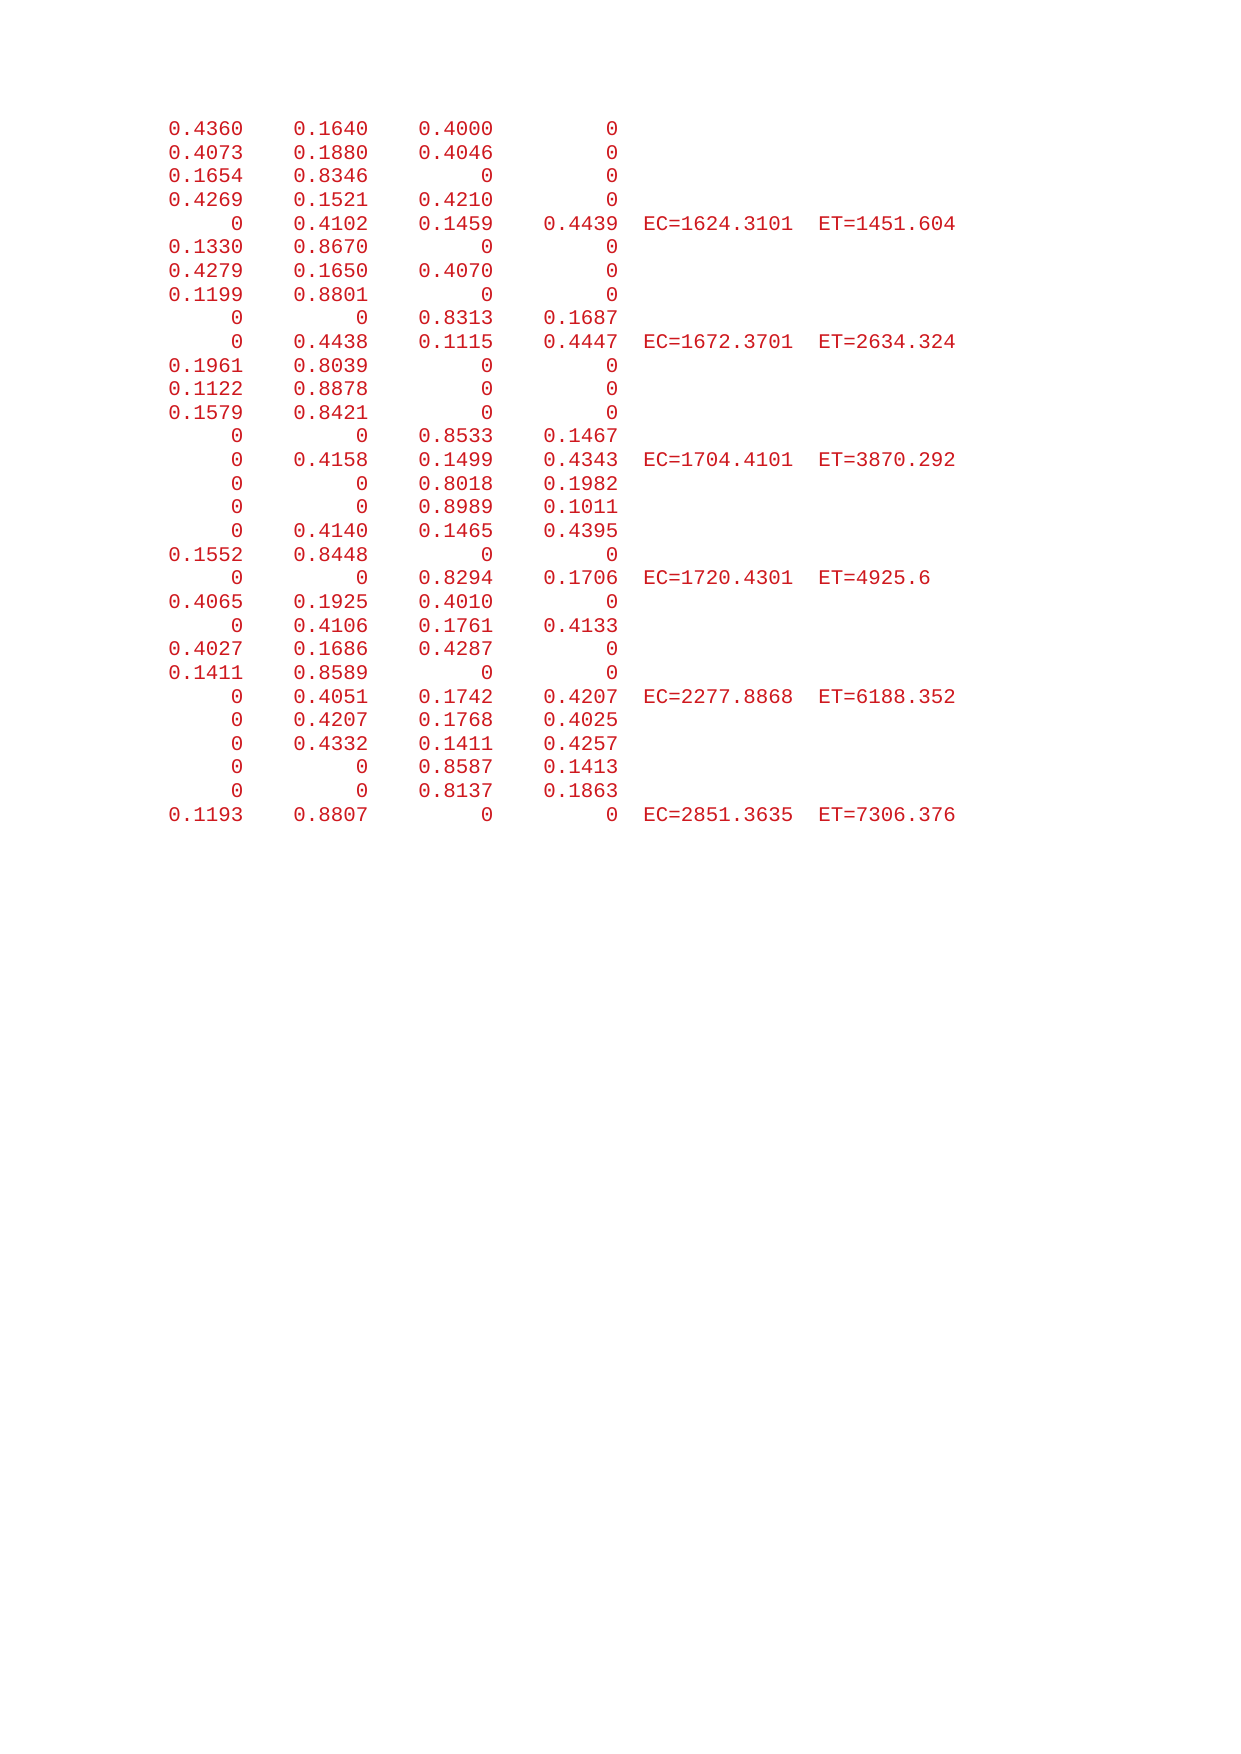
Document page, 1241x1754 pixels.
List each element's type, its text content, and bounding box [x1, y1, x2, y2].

text 0 0 0.8989 0.1011 [118, 496, 1122, 520]
text 0.1961 0.8039 0 0 [118, 354, 1122, 378]
text 0.1122 0.8878 0 0 [118, 378, 1122, 402]
text 0 0.4102 0.1459 0.4439 EC=1624.3101 ET=1451.604 [118, 213, 1122, 236]
text 0 0 0.8533 0.1467 [118, 426, 1122, 449]
text 0 0 0.8294 0.1706 EC=1720.4301 ET=4925.6 [118, 567, 1122, 591]
text 0 0 0.8587 0.1413 [118, 757, 1122, 780]
text 0.1330 0.8670 0 0 [118, 236, 1122, 260]
text 0.1193 0.8807 0 0 EC=2851.3635 ET=7306.376 [118, 804, 1122, 827]
text 0 0 0.8137 0.1863 [118, 780, 1122, 804]
text 0.4073 0.1880 0.4046 0 [118, 142, 1122, 165]
text 0.4065 0.1925 0.4010 0 [118, 591, 1122, 615]
text 0 0.4051 0.1742 0.4207 EC=2277.8868 ET=6188.352 [118, 686, 1122, 709]
text 0 0 0.8313 0.1687 [118, 307, 1122, 331]
text 0.1579 0.8421 0 0 [118, 402, 1122, 426]
text 0 0.4140 0.1465 0.4395 [118, 520, 1122, 544]
text 0.1411 0.8589 0 0 [118, 662, 1122, 686]
text 0 0.4332 0.1411 0.4257 [118, 733, 1122, 757]
text 0.1552 0.8448 0 0 [118, 544, 1122, 567]
text 0.1654 0.8346 0 0 [118, 165, 1122, 189]
text 0 0.4106 0.1761 0.4133 [118, 615, 1122, 638]
text 0.4027 0.1686 0.4287 0 [118, 638, 1122, 662]
text 0.4360 0.1640 0.4000 0 [118, 118, 1122, 142]
text 0.4279 0.1650 0.4070 0 [118, 260, 1122, 284]
text 0.1199 0.8801 0 0 [118, 284, 1122, 307]
text 0.4269 0.1521 0.4210 0 [118, 189, 1122, 213]
text 0 0 0.8018 0.1982 [118, 473, 1122, 496]
text 0 0.4438 0.1115 0.4447 EC=1672.3701 ET=2634.324 [118, 331, 1122, 354]
text 0 0.4158 0.1499 0.4343 EC=1704.4101 ET=3870.292 [118, 449, 1122, 473]
text 0 0.4207 0.1768 0.4025 [118, 709, 1122, 733]
